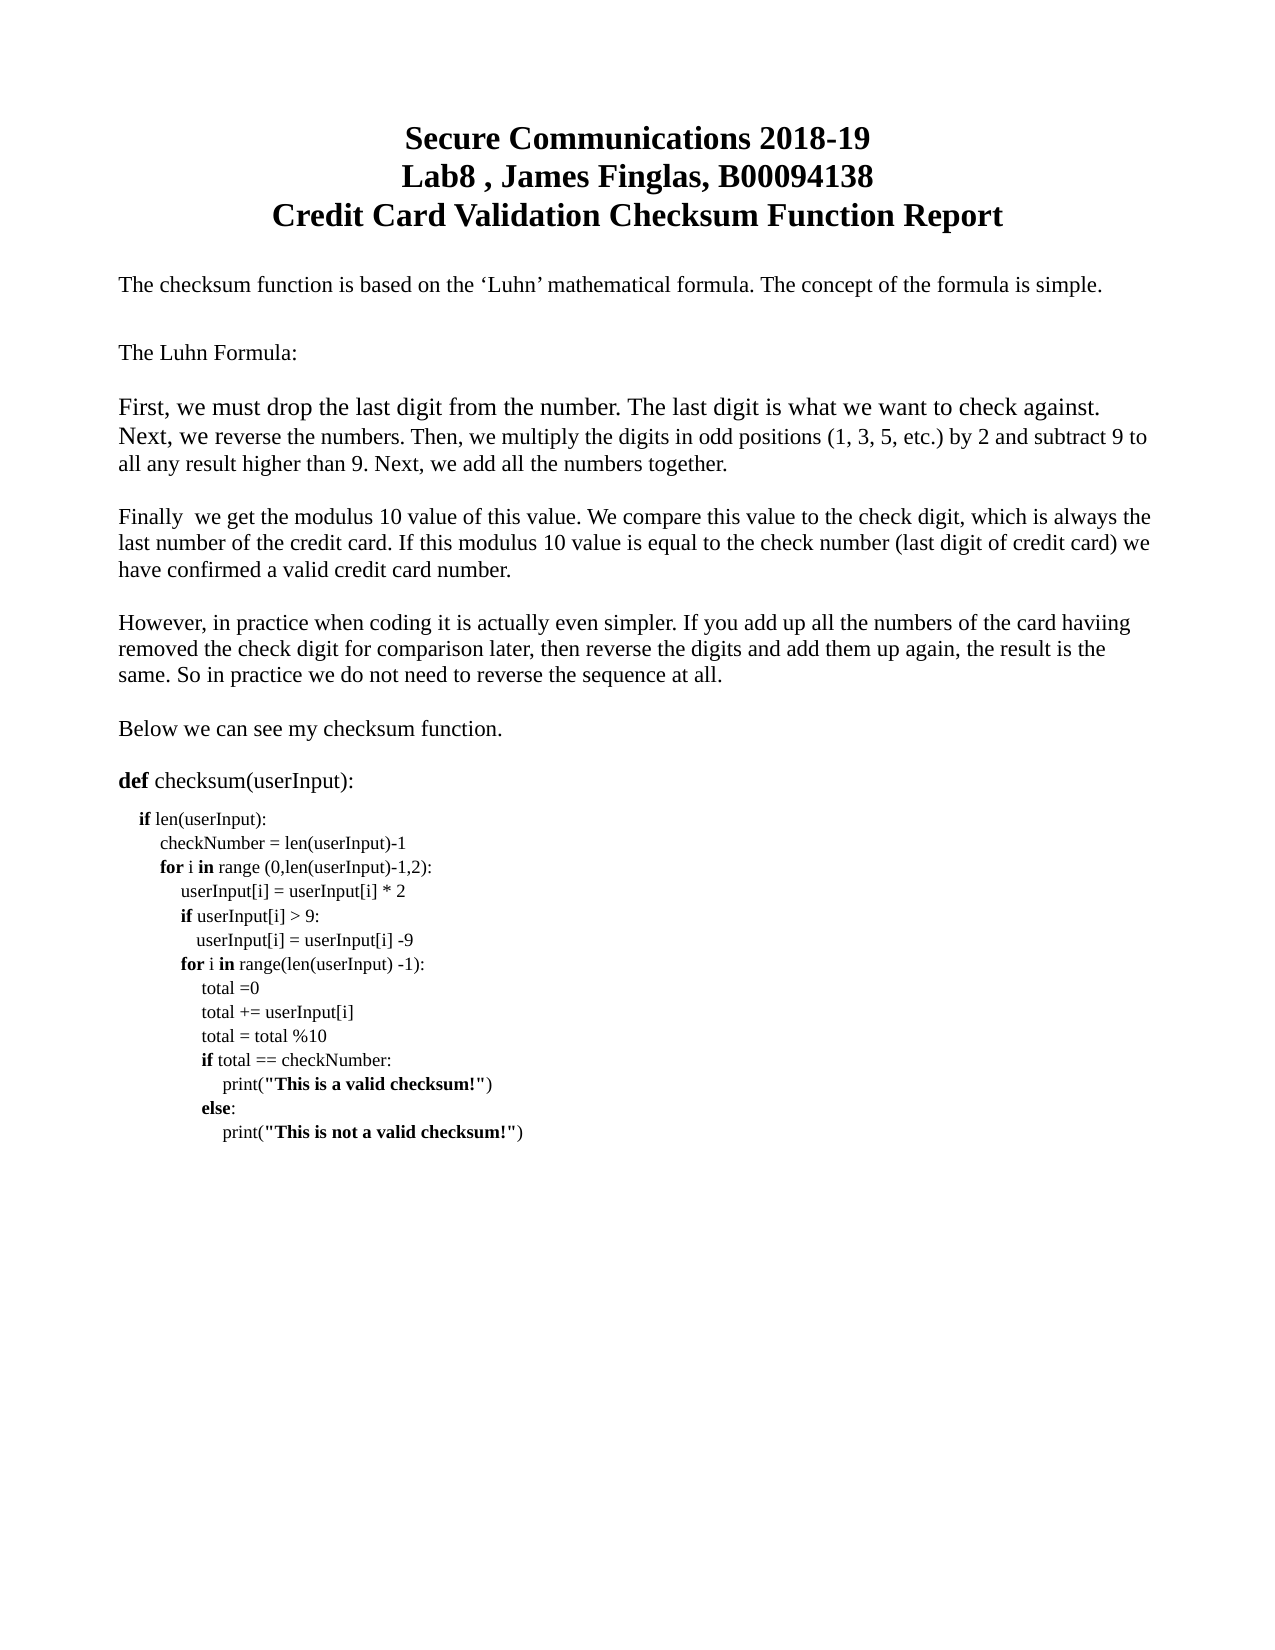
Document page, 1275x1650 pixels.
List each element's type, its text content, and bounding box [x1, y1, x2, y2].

text for i in range (0,len(userInput)-1,2): [118, 854, 1157, 878]
text total += userInput[i] [118, 999, 1157, 1023]
text userInput[i] = userInput[i] -9 [118, 927, 1157, 951]
text total =0 [118, 975, 1157, 999]
text if total == checkNumber: [118, 1047, 1157, 1071]
text Lab8 , James Finglas, B00094138 [118, 156, 1157, 195]
text print("This is a valid checksum!") [118, 1071, 1157, 1095]
text The checksum function is based on the ‘Luhn’ mathematical formula. The concept of the formula is simple. [118, 271, 1157, 298]
text checkNumber = len(userInput)-1 [118, 830, 1157, 854]
text for i in range(len(userInput) -1): [118, 951, 1157, 975]
subtitle First, we must drop the last digit from the number. The last digit is what we want to check against. Next, we reverse the numbers. Then, we multiply the digits in odd positions (1, 3, 5, etc.) by 2 and subtract 9 to all any result higher than 9. Next, we add all the numbers together. [118, 392, 1157, 476]
text if userInput[i] > 9: [118, 902, 1157, 927]
text userInput[i] = userInput[i] * 2 [118, 878, 1157, 902]
text Secure Communications 2018-19 [118, 118, 1157, 156]
subtitle Finally we get the modulus 10 value of this value. We compare this value to the check digit, which is always the last number of the credit card. If this modulus 10 value is equal to the check number (last digit of credit card) we have confirmed a valid credit card number. However, in practice when coding it is actually even simpler. If you add up all the numbers of the card haviing removed the check digit for comparison later, then reverse the digits and add them up again, the result is the same. So in practice we do not need to reverse the sequence at all. [118, 503, 1157, 688]
subtitle Below we can see my checksum function. def checksum(userInput): [118, 715, 1157, 794]
text total = total %10 [118, 1023, 1157, 1047]
text else: [118, 1095, 1157, 1119]
subtitle The Luhn Formula: [118, 339, 1157, 365]
text print("This is not a valid checksum!") [118, 1119, 1157, 1143]
text Credit Card Validation Checksum Function Report [118, 195, 1157, 233]
text if len(userInput): [118, 806, 1157, 830]
